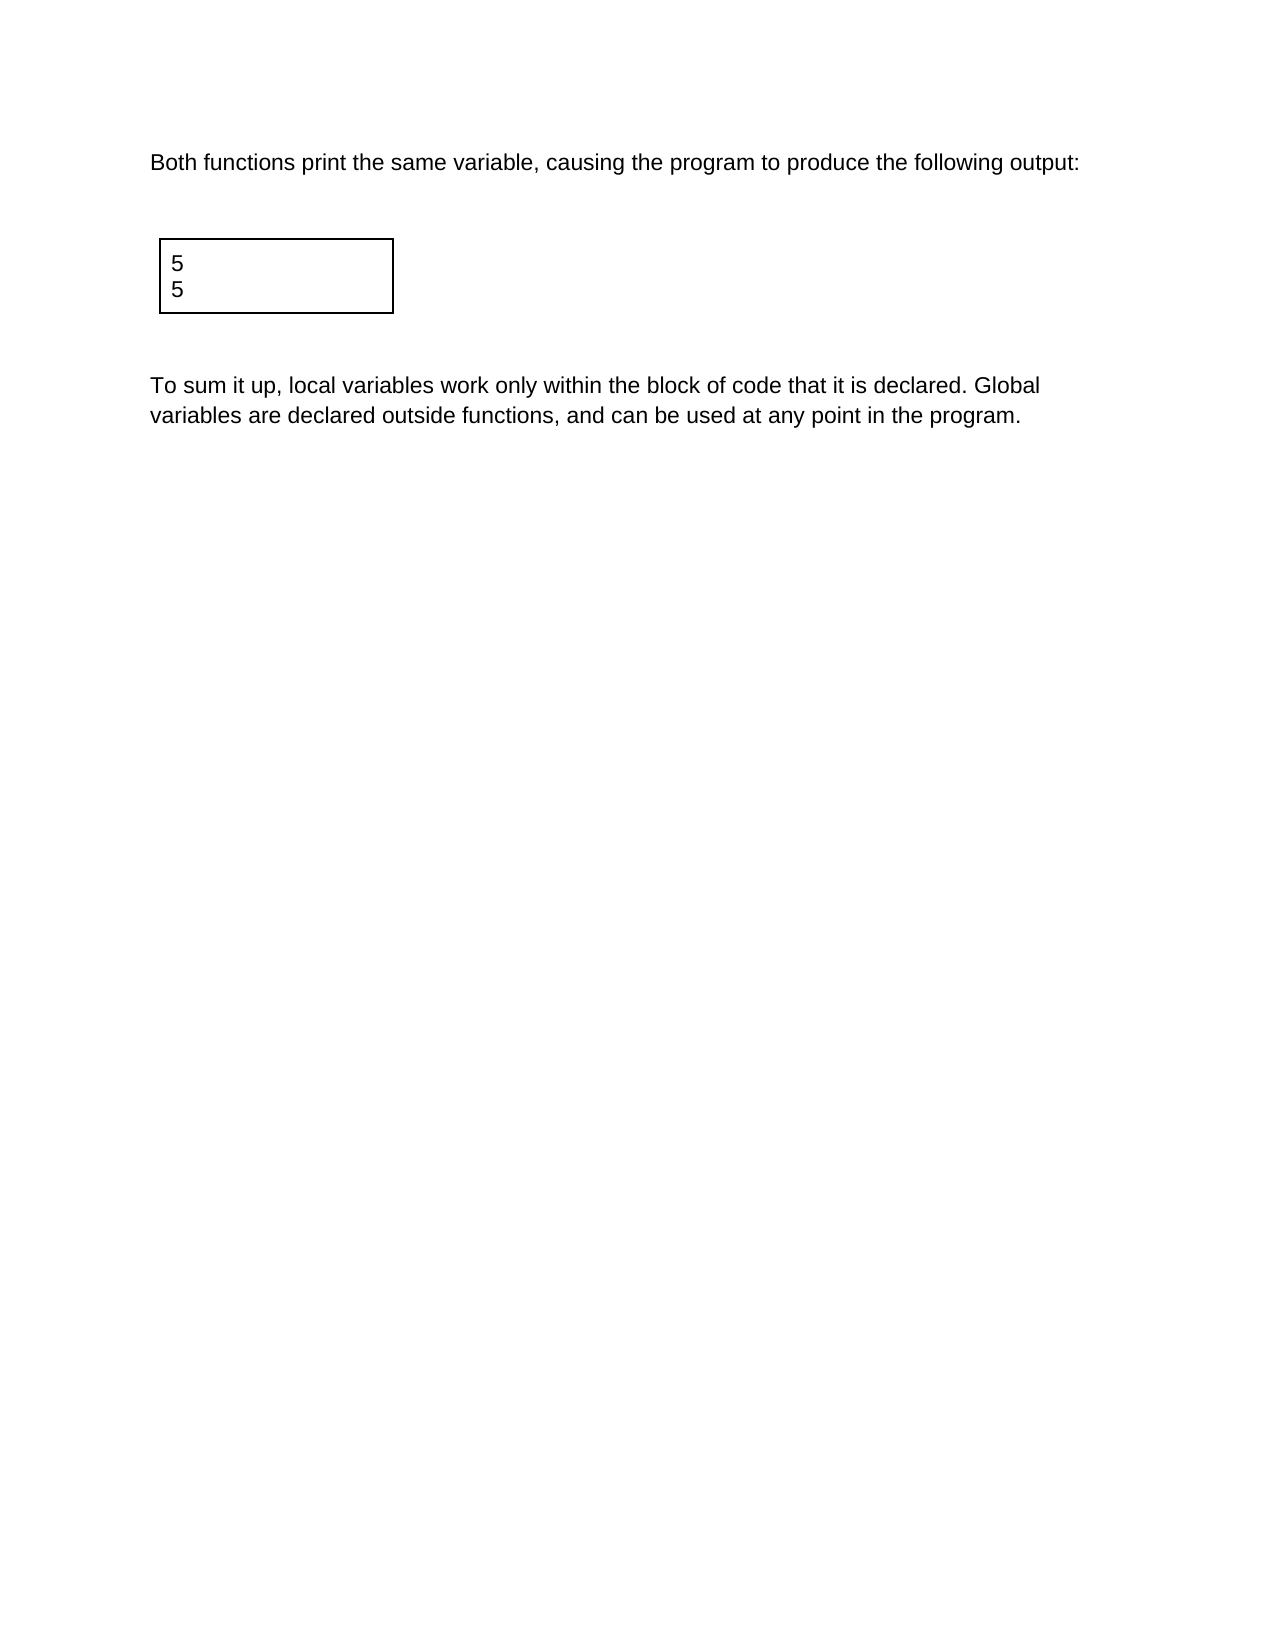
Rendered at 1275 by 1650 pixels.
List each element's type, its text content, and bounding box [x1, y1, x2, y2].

table_header 5 5 [161, 240, 392, 312]
text Both functions print the same variable, causing the program to produce the following output: [150, 150, 1125, 176]
text To sum it up, local variables work only within the block of code that it is declared. Global variables are declared outside functions, and can be used at any point in the program. [150, 373, 1125, 428]
